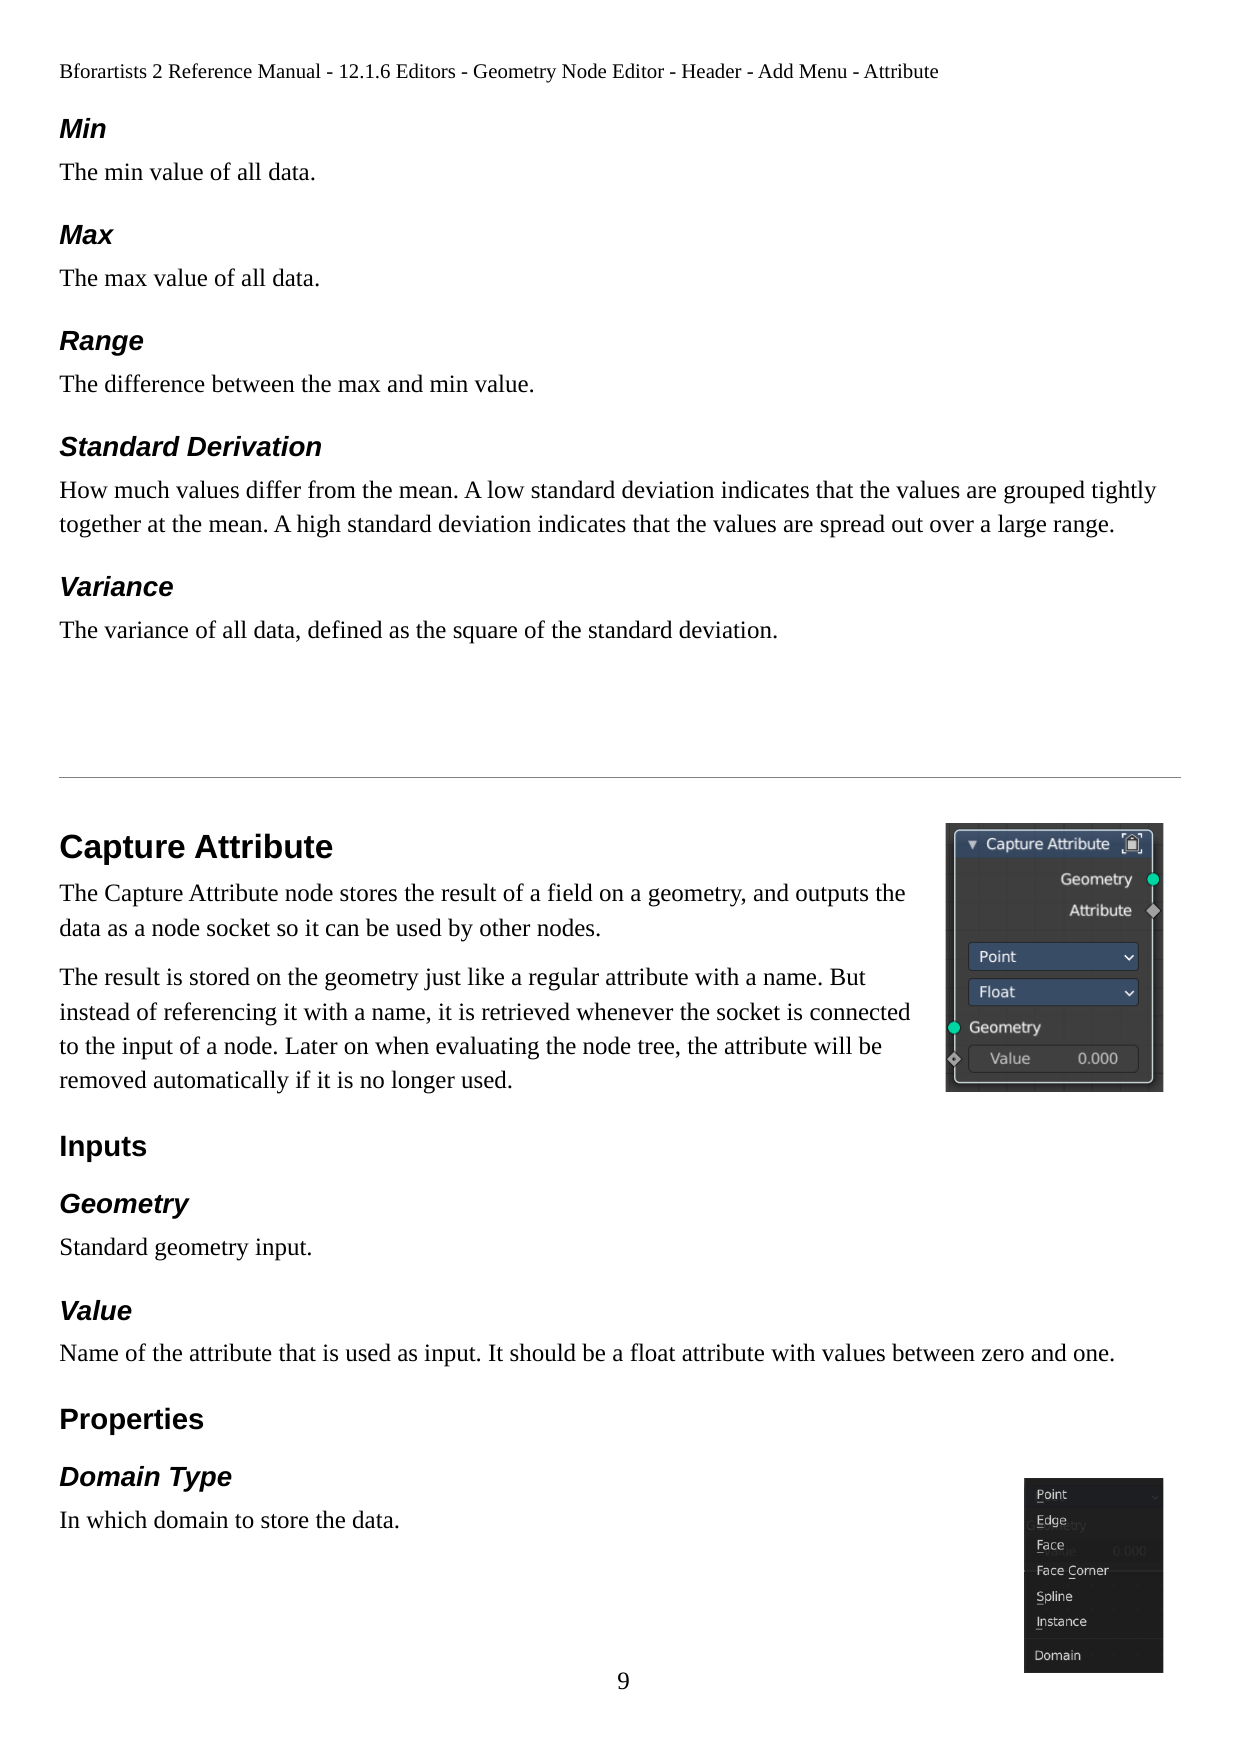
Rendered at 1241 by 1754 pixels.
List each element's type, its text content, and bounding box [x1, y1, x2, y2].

text Name of the attribute that is used as input. It should be a float attribute with values between zero and one. [59, 1338, 1181, 1367]
text How much values differ from the mean. A low standard deviation indicates that the values are grouped tightly together at the mean. A high standard deviation indicates that the values are spread out over a large range. [59, 475, 1181, 538]
subtitle Properties [59, 1402, 1181, 1436]
text The variance of all data, defined as the square of the standard deviation. [59, 615, 1181, 644]
subtitle [1164, 827, 1181, 866]
subtitle Range [59, 324, 1181, 356]
subtitle Value [59, 1294, 1181, 1326]
subtitle Inputs [59, 1129, 1181, 1163]
subtitle Max [59, 218, 1181, 250]
text Standard geometry input. [59, 1232, 1181, 1261]
text The max value of all data. [59, 263, 1181, 292]
picture [945, 823, 1164, 1092]
subtitle Domain Type [59, 1461, 1181, 1492]
picture [1024, 1478, 1164, 1673]
text The Capture Attribute node stores the result of a field on a geometry, and outputs the data as a node socket so it can be used by other nodes. [59, 878, 945, 942]
text In which domain to store the data. [59, 1505, 1024, 1534]
subtitle Geometry [59, 1188, 1181, 1220]
subtitle Capture Attribute [59, 827, 945, 866]
text The result is stored on the geometry just like a regular attribute with a name. But instead of referencing it with a name, it is retrieved whenever the socket is connected to the input of a node. Later on when evaluating the node tree, the attribute will be removed automatically if it is no longer used. [59, 962, 1181, 1094]
text The difference between the max and min value. [59, 369, 1181, 398]
subtitle Standard Derivation [59, 430, 1181, 462]
subtitle Variance [59, 571, 1181, 603]
subtitle Min [59, 113, 1181, 144]
text The min value of all data. [59, 157, 1181, 186]
